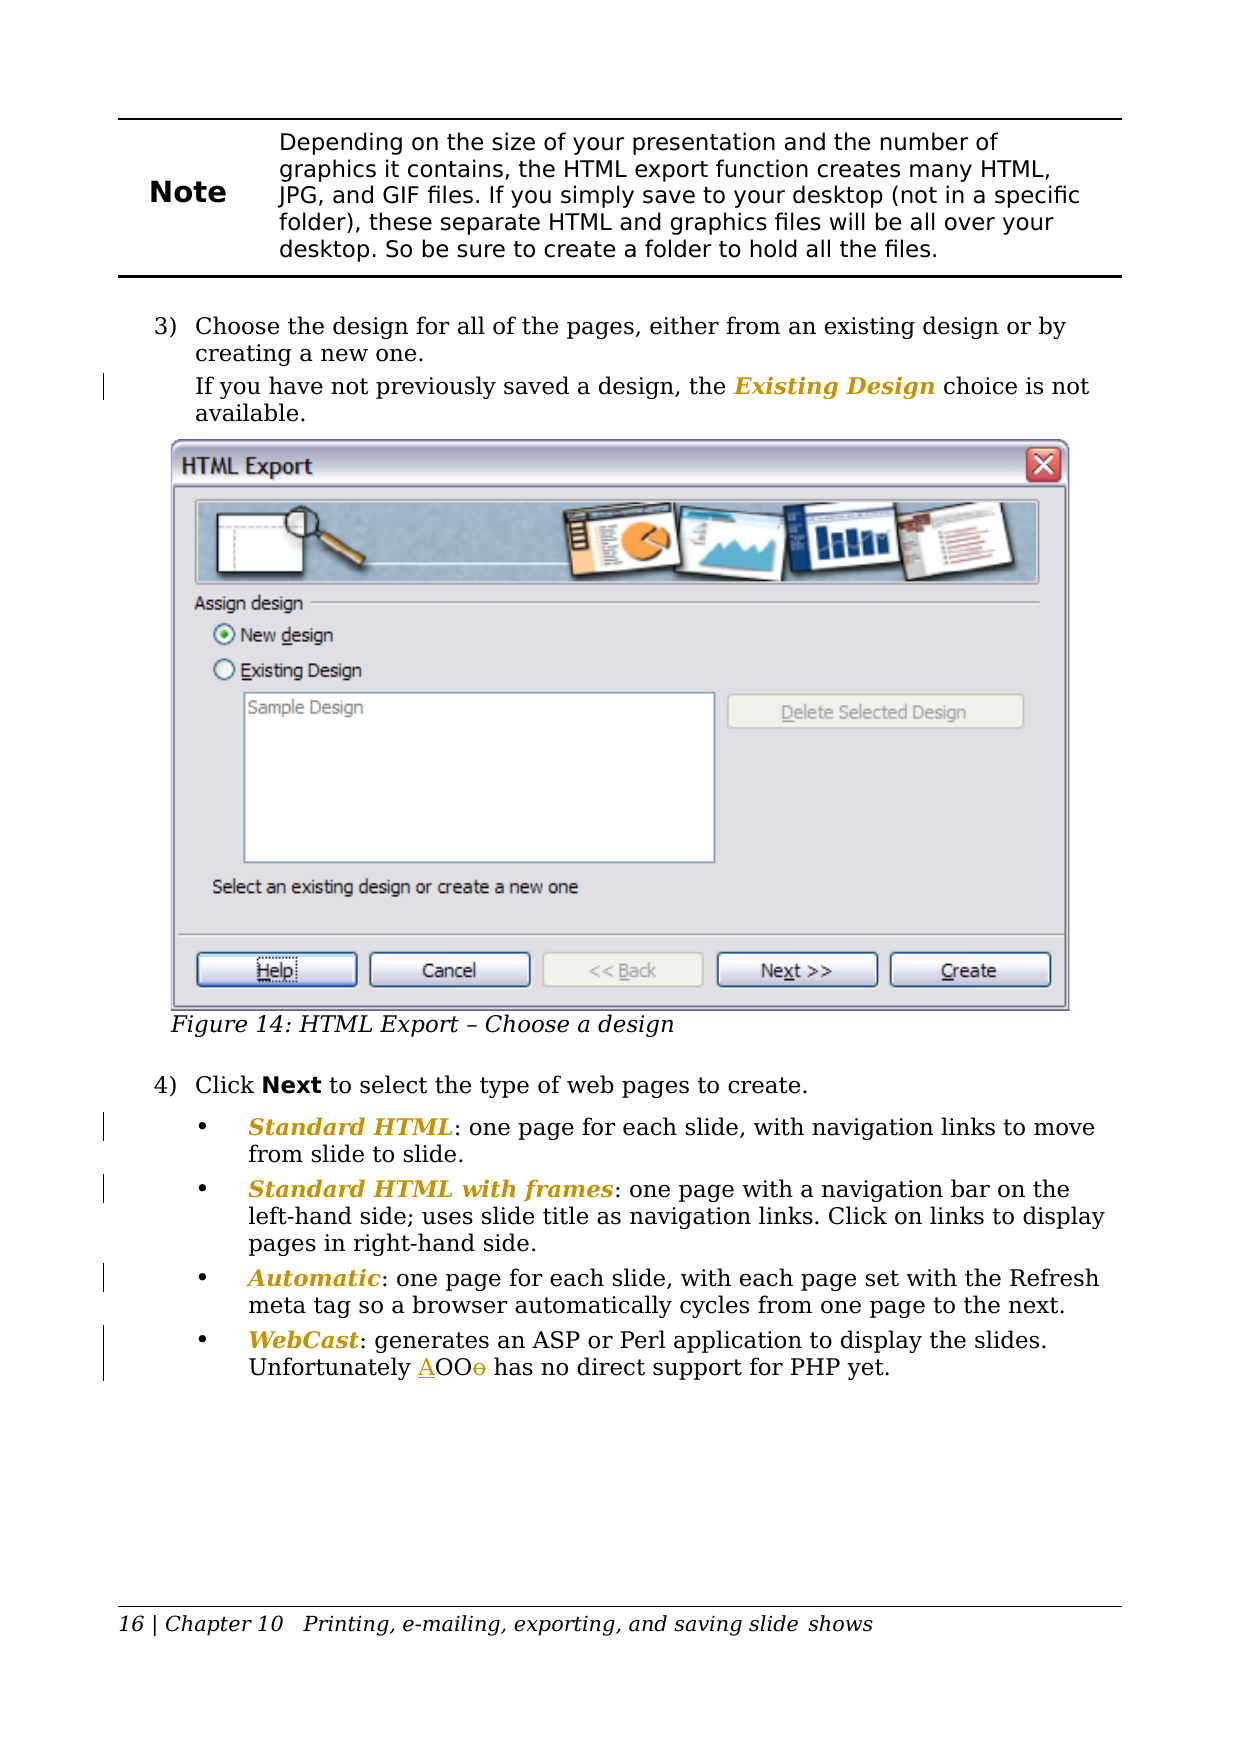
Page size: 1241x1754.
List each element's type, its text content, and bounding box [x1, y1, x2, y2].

table_header Depending on the size of your presentation and the number of graphics it contains, the HTML export function creates many HTML, JPG, and GIF files. If you simply save to your desktop (not in a specific folder), these separate HTML and graphics files will be all over your desktop. So be sure to create a folder to hold all the files. [258, 120, 1122, 275]
list Choose the design for all of the pages, either from an existing design or by creating a new one. [177, 313, 1122, 367]
text Figure 14: HTML Export – Choose a design [171, 1011, 1069, 1038]
table_header Note [118, 120, 257, 275]
list Standard HTML: one page for each slide, with navigation links to move from slide to slide. [195, 1112, 1122, 1168]
list Standard HTML with frames: one page with a navigation bar on the left-hand side; uses slide title as navigation links. Click on links to display pages in right-hand side. [195, 1174, 1122, 1256]
list WebCast: generates an ASP or Perl application to display the slides. Unfortunately AOO has no direct support for PHP yet. [195, 1325, 1122, 1381]
list Click Next to select the type of web pages to create. [177, 1073, 1122, 1099]
picture [170, 439, 1070, 1011]
list If you have not previously saved a design, the Existing Design choice is not available. [195, 373, 1122, 427]
list Automatic: one page for each slide, with each page set with the Refresh meta tag so a browser automatically cycles from one page to the next. [195, 1263, 1122, 1318]
